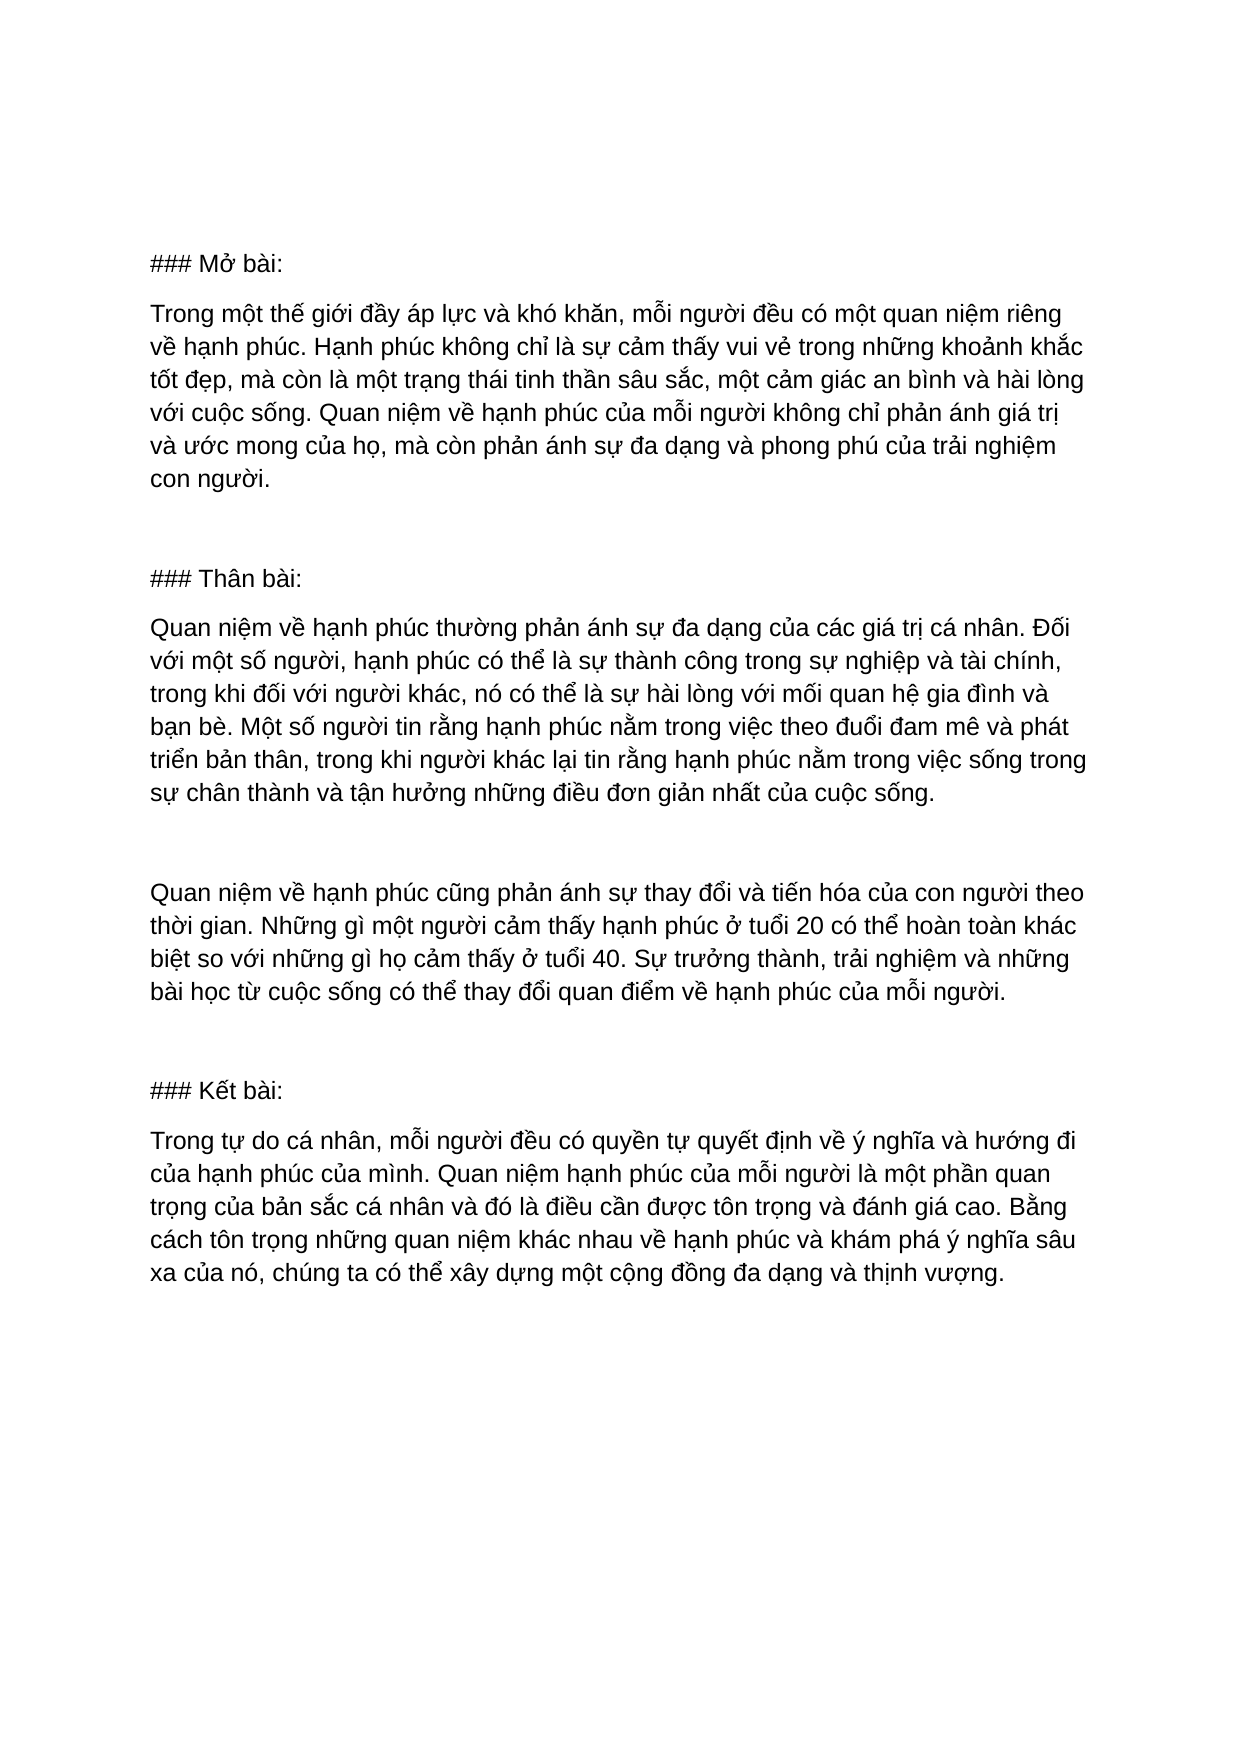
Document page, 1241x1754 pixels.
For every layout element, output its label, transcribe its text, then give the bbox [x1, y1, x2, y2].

text ### Kết bài: [150, 1076, 1090, 1105]
text Trong một thế giới đầy áp lực và khó khăn, mỗi người đều có một quan niệm riêng về hạnh phúc. Hạnh phúc không chỉ là sự cảm thấy vui vẻ trong những khoảnh khắc tốt đẹp, mà còn là một trạng thái tinh thần sâu sắc, một cảm giác an bình và hài lòng với cuộc sống. Quan niệm về hạnh phúc của mỗi người không chỉ phản ánh giá trị và ước mong của họ, mà còn phản ánh sự đa dạng và phong phú của trải nghiệm con người. [150, 299, 1090, 493]
text ### Thân bài: [150, 563, 1090, 592]
text ### Mở bài: [150, 249, 1090, 278]
text Quan niệm về hạnh phúc thường phản ánh sự đa dạng của các giá trị cá nhân. Đối với một số người, hạnh phúc có thể là sự thành công trong sự nghiệp và tài chính, trong khi đối với người khác, nó có thể là sự hài lòng với mối quan hệ gia đình và bạn bè. Một số người tin rằng hạnh phúc nằm trong việc theo đuổi đam mê và phát triển bản thân, trong khi người khác lại tin rằng hạnh phúc nằm trong việc sống trong sự chân thành và tận hưởng những điều đơn giản nhất của cuộc sống. [150, 613, 1090, 807]
text Trong tự do cá nhân, mỗi người đều có quyền tự quyết định về ý nghĩa và hướng đi của hạnh phúc của mình. Quan niệm hạnh phúc của mỗi người là một phần quan trọng của bản sắc cá nhân và đó là điều cần được tôn trọng và đánh giá cao. Bằng cách tôn trọng những quan niệm khác nhau về hạnh phúc và khám phá ý nghĩa sâu xa của nó, chúng ta có thể xây dựng một cộng đồng đa dạng và thịnh vượng. [150, 1126, 1090, 1287]
text Quan niệm về hạnh phúc cũng phản ánh sự thay đổi và tiến hóa của con người theo thời gian. Những gì một người cảm thấy hạnh phúc ở tuổi 20 có thể hoàn toàn khác biệt so với những gì họ cảm thấy ở tuổi 40. Sự trưởng thành, trải nghiệm và những bài học từ cuộc sống có thể thay đổi quan điểm về hạnh phúc của mỗi người. [150, 878, 1090, 1006]
